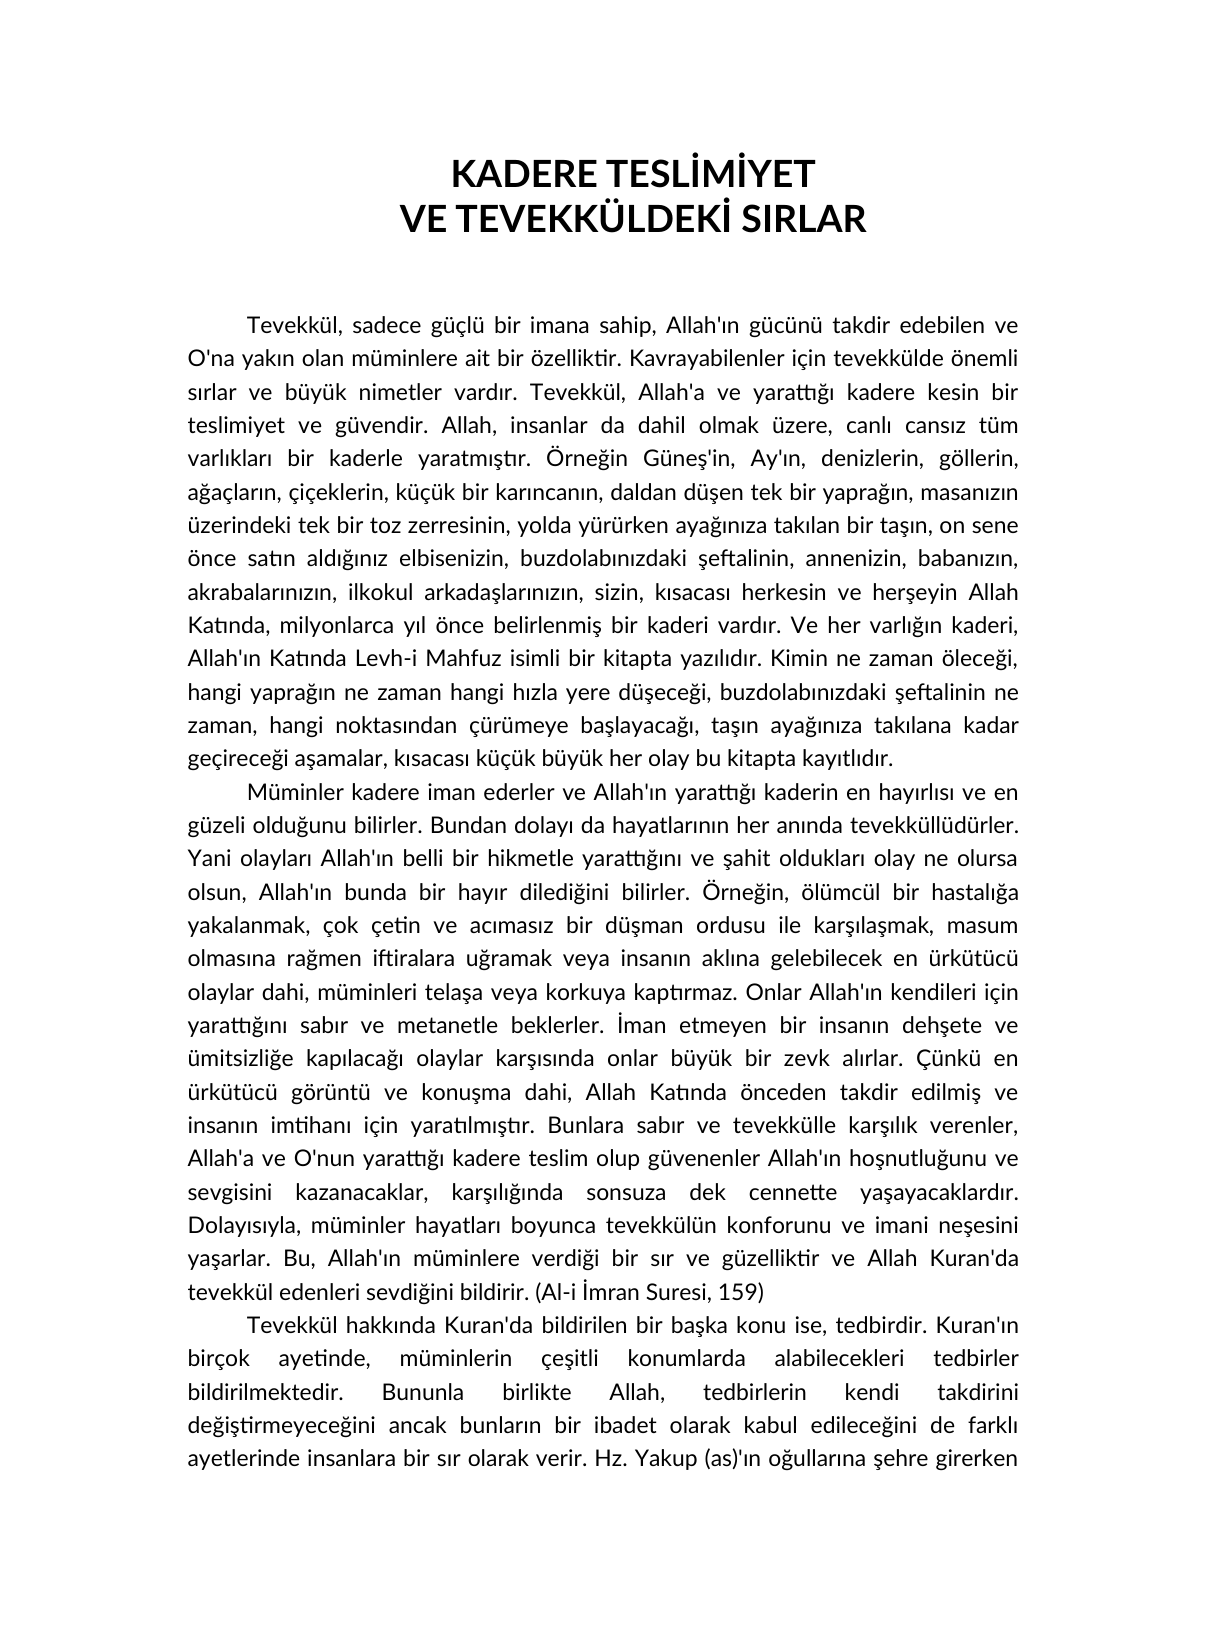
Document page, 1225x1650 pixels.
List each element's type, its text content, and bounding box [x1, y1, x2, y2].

subtitle KADERE TESLİMİYET [187, 150, 1020, 195]
subtitle VE TEVEKKÜLDEKİ SIRLAR [187, 195, 1020, 240]
text Müminler kadere iman ederler ve Allah'ın yarattığı kaderin en hayırlısı ve en güzeli olduğunu bilirler. Bundan dolayı da hayatlarının her anında tevekküllüdürler. Yani olayları Allah'ın belli bir hikmetle yarattığını ve şahit oldukları olay ne olursa olsun, Allah'ın bunda bir hayır dilediğini bilirler. Örneğin, ölümcül bir hastalığa yakalanmak, çok çetin ve acımasız bir düşman ordusu ile karşılaşmak, masum olmasına rağmen iftiralara uğramak veya insanın aklına gelebilecek en ürkütücü olaylar dahi, müminleri telaşa veya korkuya kaptırmaz. Onlar Allah'ın kendileri için yarattığını sabır ve metanetle beklerler. İman etmeyen bir insanın dehşete ve ümitsizliğe kapılacağı olaylar karşısında onlar büyük bir zevk alırlar. Çünkü en ürkütücü görüntü ve konuşma dahi, Allah Katında önceden takdir edilmiş ve insanın imtihanı için yaratılmıştır. Bunlara sabır ve tevekkülle karşılık verenler, Allah'a ve O'nun yarattığı kadere teslim olup güvenenler Allah'ın hoşnutluğunu ve sevgisini kazanacaklar, karşılığında sonsuza dek cennette yaşayacaklardır. Dolayısıyla, müminler hayatları boyunca tevekkülün konforunu ve imani neşesini yaşarlar. Bu, Allah'ın müminlere verdiği bir sır ve güzelliktir ve Allah Kuran'da tevekkül edenleri sevdiğini bildirir. (Al-i İmran Suresi, 159) [187, 773, 1020, 1307]
text Tevekkül, sadece güçlü bir imana sahip, Allah'ın gücünü takdir edebilen ve O'na yakın olan müminlere ait bir özelliktir. Kavrayabilenler için tevekkülde önemli sırlar ve büyük nimetler vardır. Tevekkül, Allah'a ve yarattığı kadere kesin bir teslimiyet ve güvendir. Allah, insanlar da dahil olmak üzere, canlı cansız tüm varlıkları bir kaderle yaratmıştır. Örneğin Güneş'in, Ay'ın, denizlerin, göllerin, ağaçların, çiçeklerin, küçük bir karıncanın, daldan düşen tek bir yaprağın, masanızın üzerindeki tek bir toz zerresinin, yolda yürürken ayağınıza takılan bir taşın, on sene önce satın aldığınız elbisenizin, buzdolabınızdaki şeftalinin, annenizin, babanızın, akrabalarınızın, ilkokul arkadaşlarınızın, sizin, kısacası herkesin ve herşeyin Allah Katında, milyonlarca yıl önce belirlenmiş bir kaderi vardır. Ve her varlığın kaderi, Allah'ın Katında Levh-i Mahfuz isimli bir kitapta yazılıdır. Kimin ne zaman öleceği, hangi yaprağın ne zaman hangi hızla yere düşeceği, buzdolabınızdaki şeftalinin ne zaman, hangi noktasından çürümeye başlayacağı, taşın ayağınıza takılana kadar geçireceği aşamalar, kısacası küçük büyük her olay bu kitapta kayıtlıdır. [187, 307, 1020, 773]
text Tevekkül hakkında Kuran'da bildirilen bir başka konu ise, tedbirdir. Kuran'ın birçok ayetinde, müminlerin çeşitli konumlarda alabilecekleri tedbirler bildirilmektedir. Bununla birlikte Allah, tedbirlerin kendi takdirini değiştirmeyeceğini ancak bunların bir ibadet olarak kabul edileceğini de farklı ayetlerinde insanlara bir sır olarak verir. Hz. Yakup (as)'ın oğullarına şehre girerken [187, 1307, 1020, 1473]
